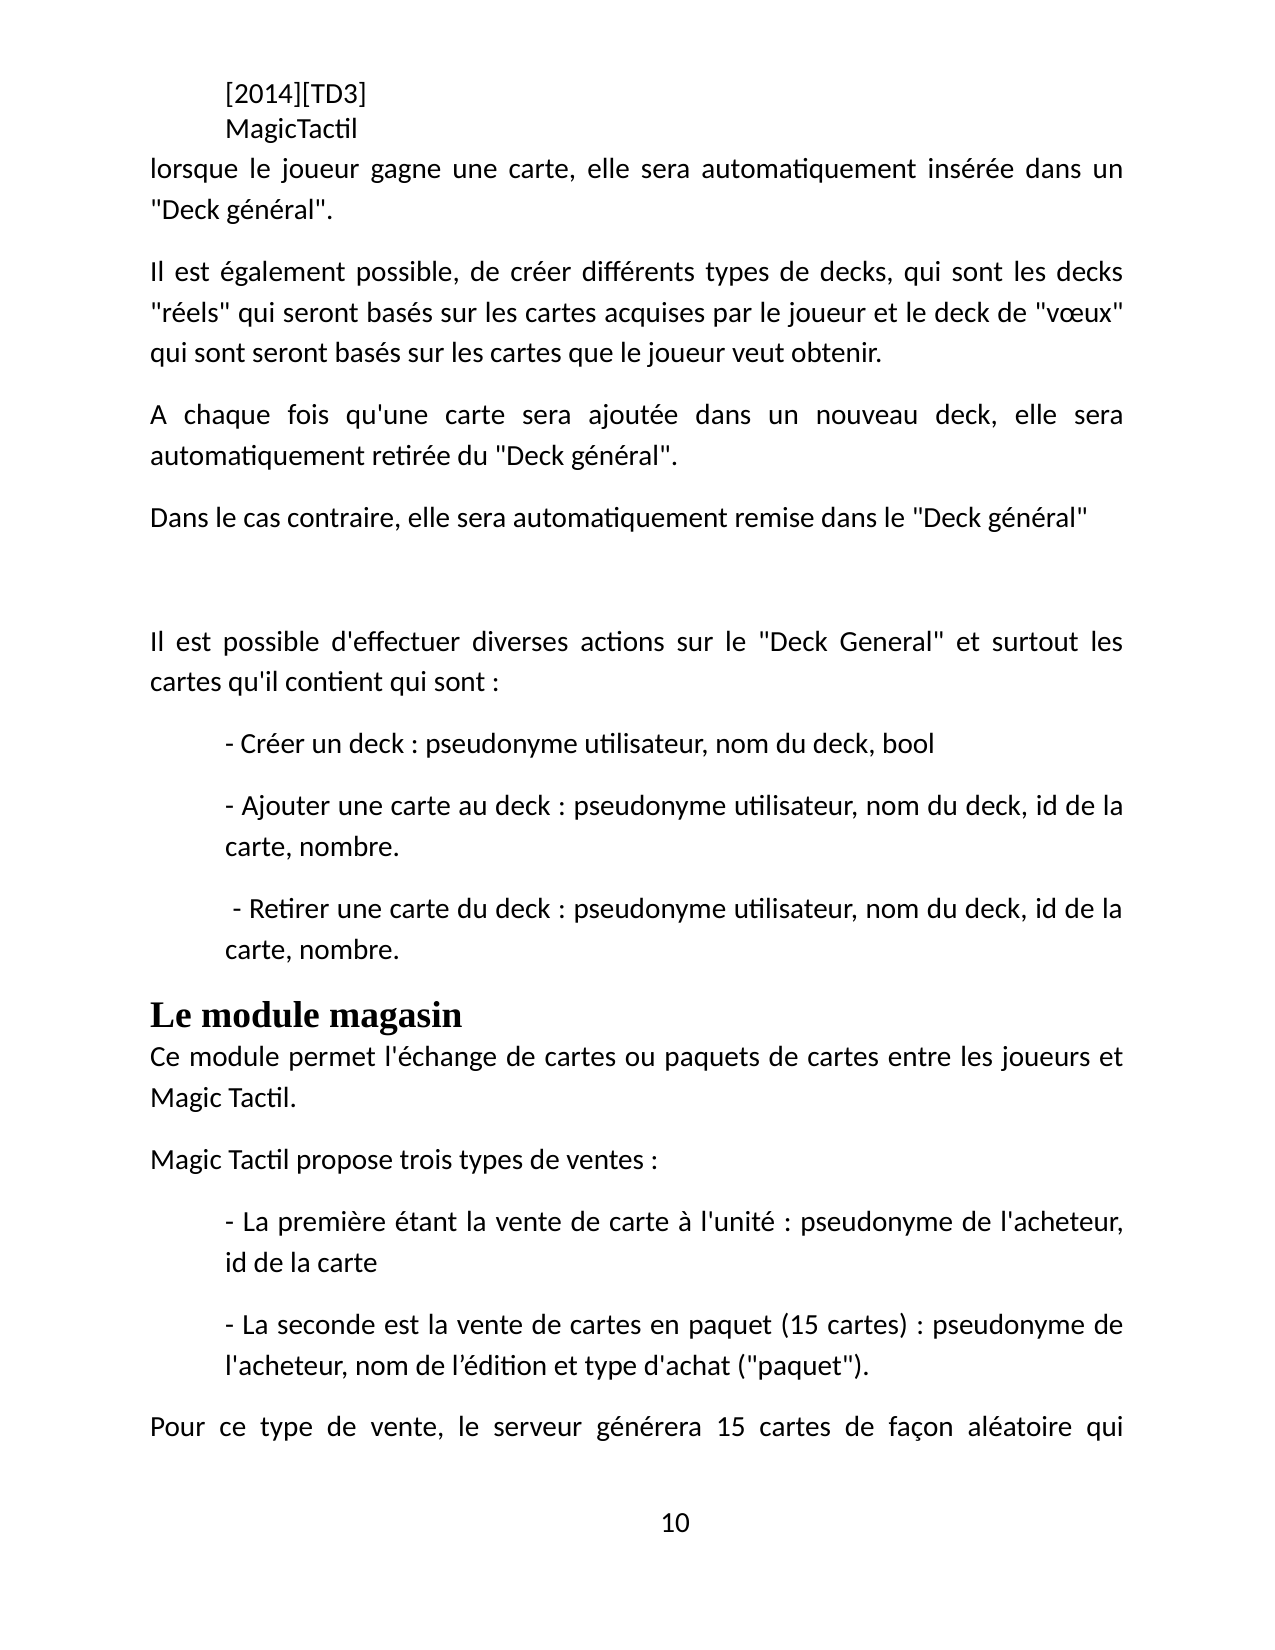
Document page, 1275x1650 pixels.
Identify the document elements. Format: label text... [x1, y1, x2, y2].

text Pour ce type de vente, le serveur générera 15 cartes de façon aléatoire qui [150, 1408, 1125, 1444]
text - Créer un deck : pseudonyme utilisateur, nom du deck, bool [225, 725, 1125, 761]
text - La première étant la vente de carte à l'unité : pseudonyme de l'acheteur, id de la carte [225, 1203, 1125, 1279]
subtitle Le module magasin [150, 992, 1125, 1036]
text lorsque le joueur gagne une carte, elle sera automatiquement insérée dans un "Deck général". [150, 150, 1125, 227]
text Ce module permet l'échange de cartes ou paquets de cartes entre les joueurs et Magic Tactil. [150, 1038, 1125, 1115]
text Magic Tactil propose trois types de ventes : [150, 1141, 1125, 1177]
text Il est également possible, de créer différents types de decks, qui sont les decks "réels" qui seront basés sur les cartes acquises par le joueur et le deck de "vœux" qui sont seront basés sur les cartes que le joueur veut obtenir. [150, 253, 1125, 370]
text Dans le cas contraire, elle sera automatiquement remise dans le "Deck général" [150, 499, 1125, 535]
text - Retirer une carte du deck : pseudonyme utilisateur, nom du deck, id de la carte, nombre. [225, 890, 1125, 966]
text A chaque fois qu'une carte sera ajoutée dans un nouveau deck, elle sera automatiquement retirée du "Deck général". [150, 396, 1125, 473]
text Il est possible d'effectuer diverses actions sur le "Deck General" et surtout les cartes qu'il contient qui sont : [150, 623, 1125, 699]
text - Ajouter une carte au deck : pseudonyme utilisateur, nom du deck, id de la carte, nombre. [225, 787, 1125, 864]
text - La seconde est la vente de cartes en paquet (15 cartes) : pseudonyme de l'acheteur, nom de l’édition et type d'achat ("paquet"). [225, 1306, 1125, 1382]
